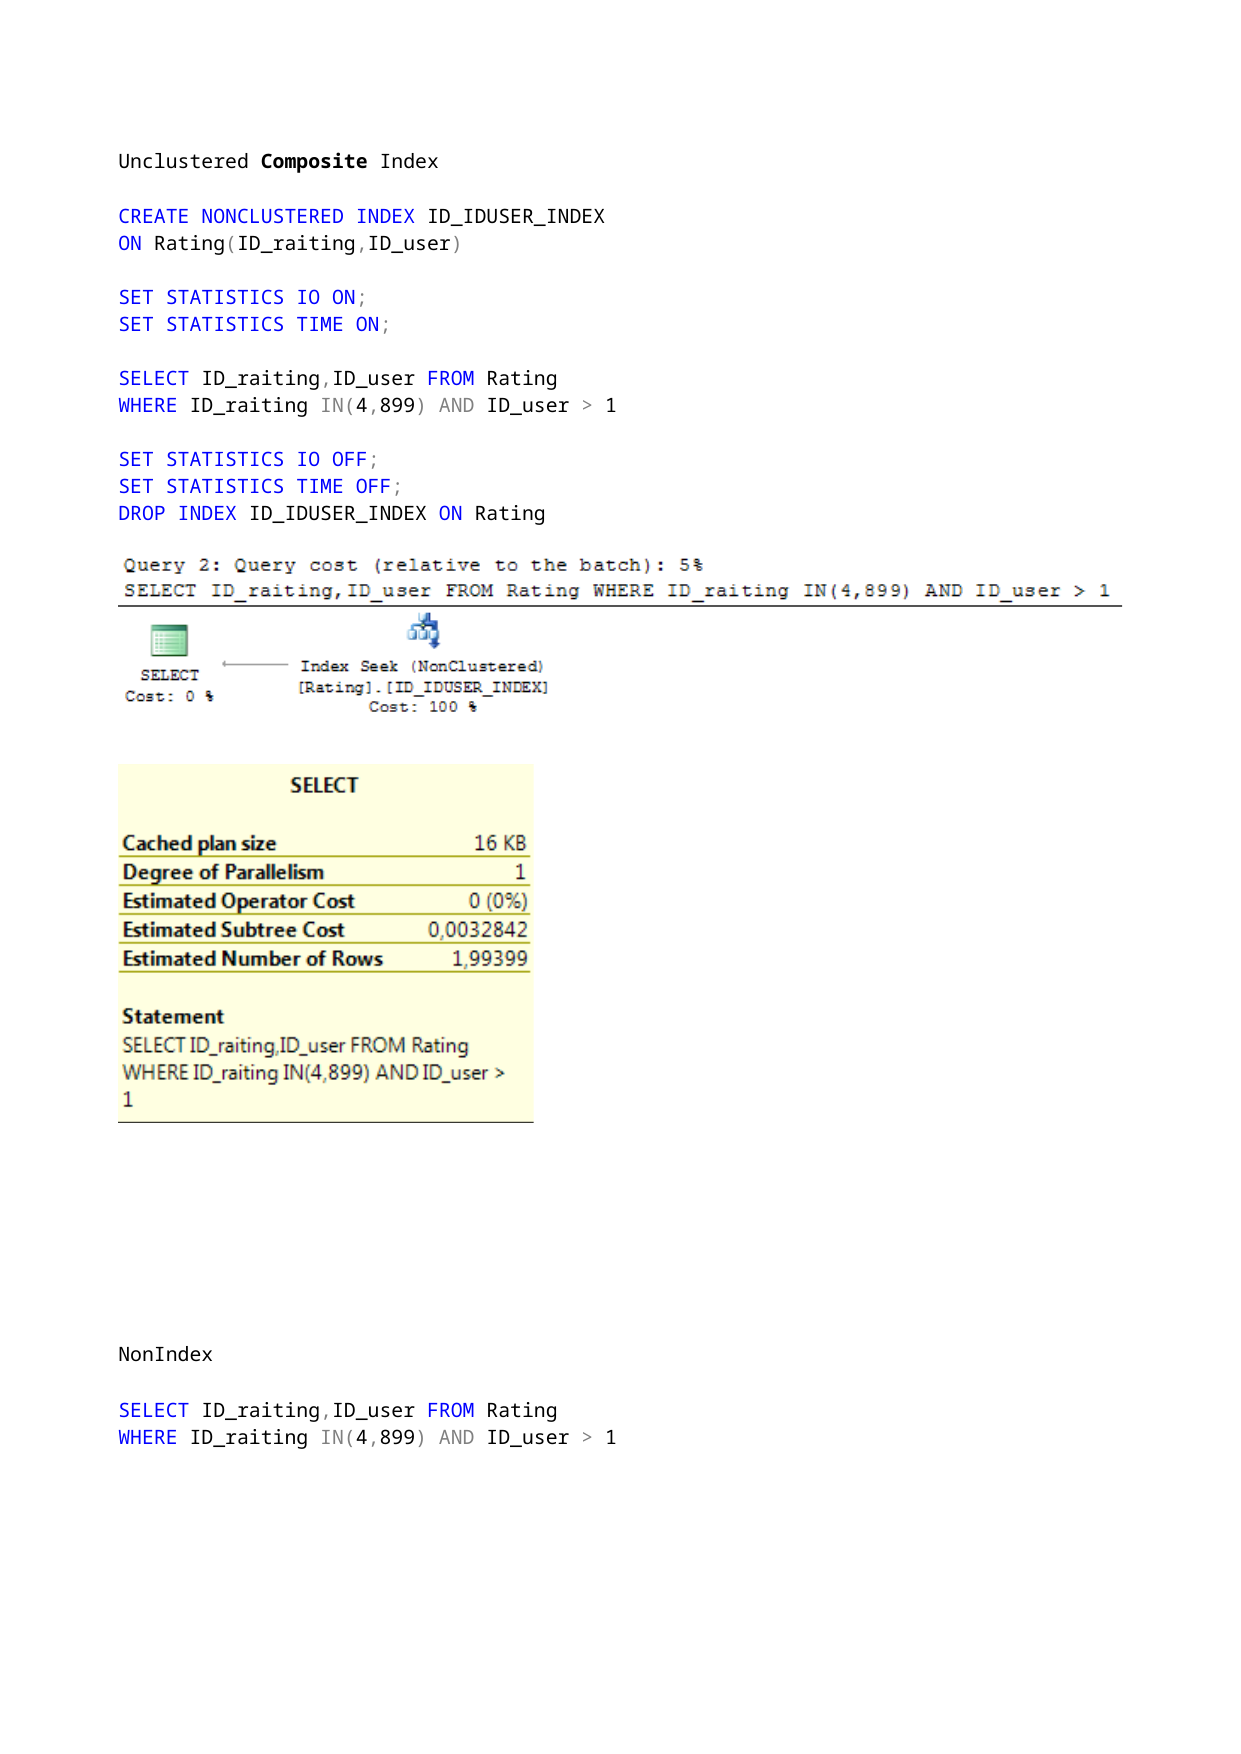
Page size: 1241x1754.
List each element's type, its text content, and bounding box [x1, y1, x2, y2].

text SELECT ID_raiting,ID_user FROM Rating [118, 1396, 1122, 1423]
picture [118, 1073, 426, 1123]
text Unclustered Composite Index [118, 147, 1122, 174]
text CREATE NONCLUSTERED INDEX ID_IDUSER_INDEX [118, 203, 1122, 229]
text SET STATISTICS TIME OFF; [118, 472, 1122, 499]
text ON Rating(ID_raiting,ID_user) [118, 229, 1122, 257]
text SELECT ID_raiting,ID_user FROM Rating [118, 364, 1122, 391]
text DROP INDEX ID_IDUSER_INDEX ON Rating [118, 499, 1122, 526]
text SET STATISTICS TIME ON; [118, 311, 1122, 337]
text WHERE ID_raiting IN(4,899) AND ID_user > 1 [118, 391, 1122, 418]
text NonIndex [118, 1341, 1122, 1368]
text SET STATISTICS IO OFF; [118, 445, 1122, 472]
text SET STATISTICS IO ON; [118, 283, 1122, 311]
text WHERE ID_raiting IN(4,899) AND ID_user > 1 [118, 1423, 1122, 1450]
picture [118, 553, 1123, 737]
